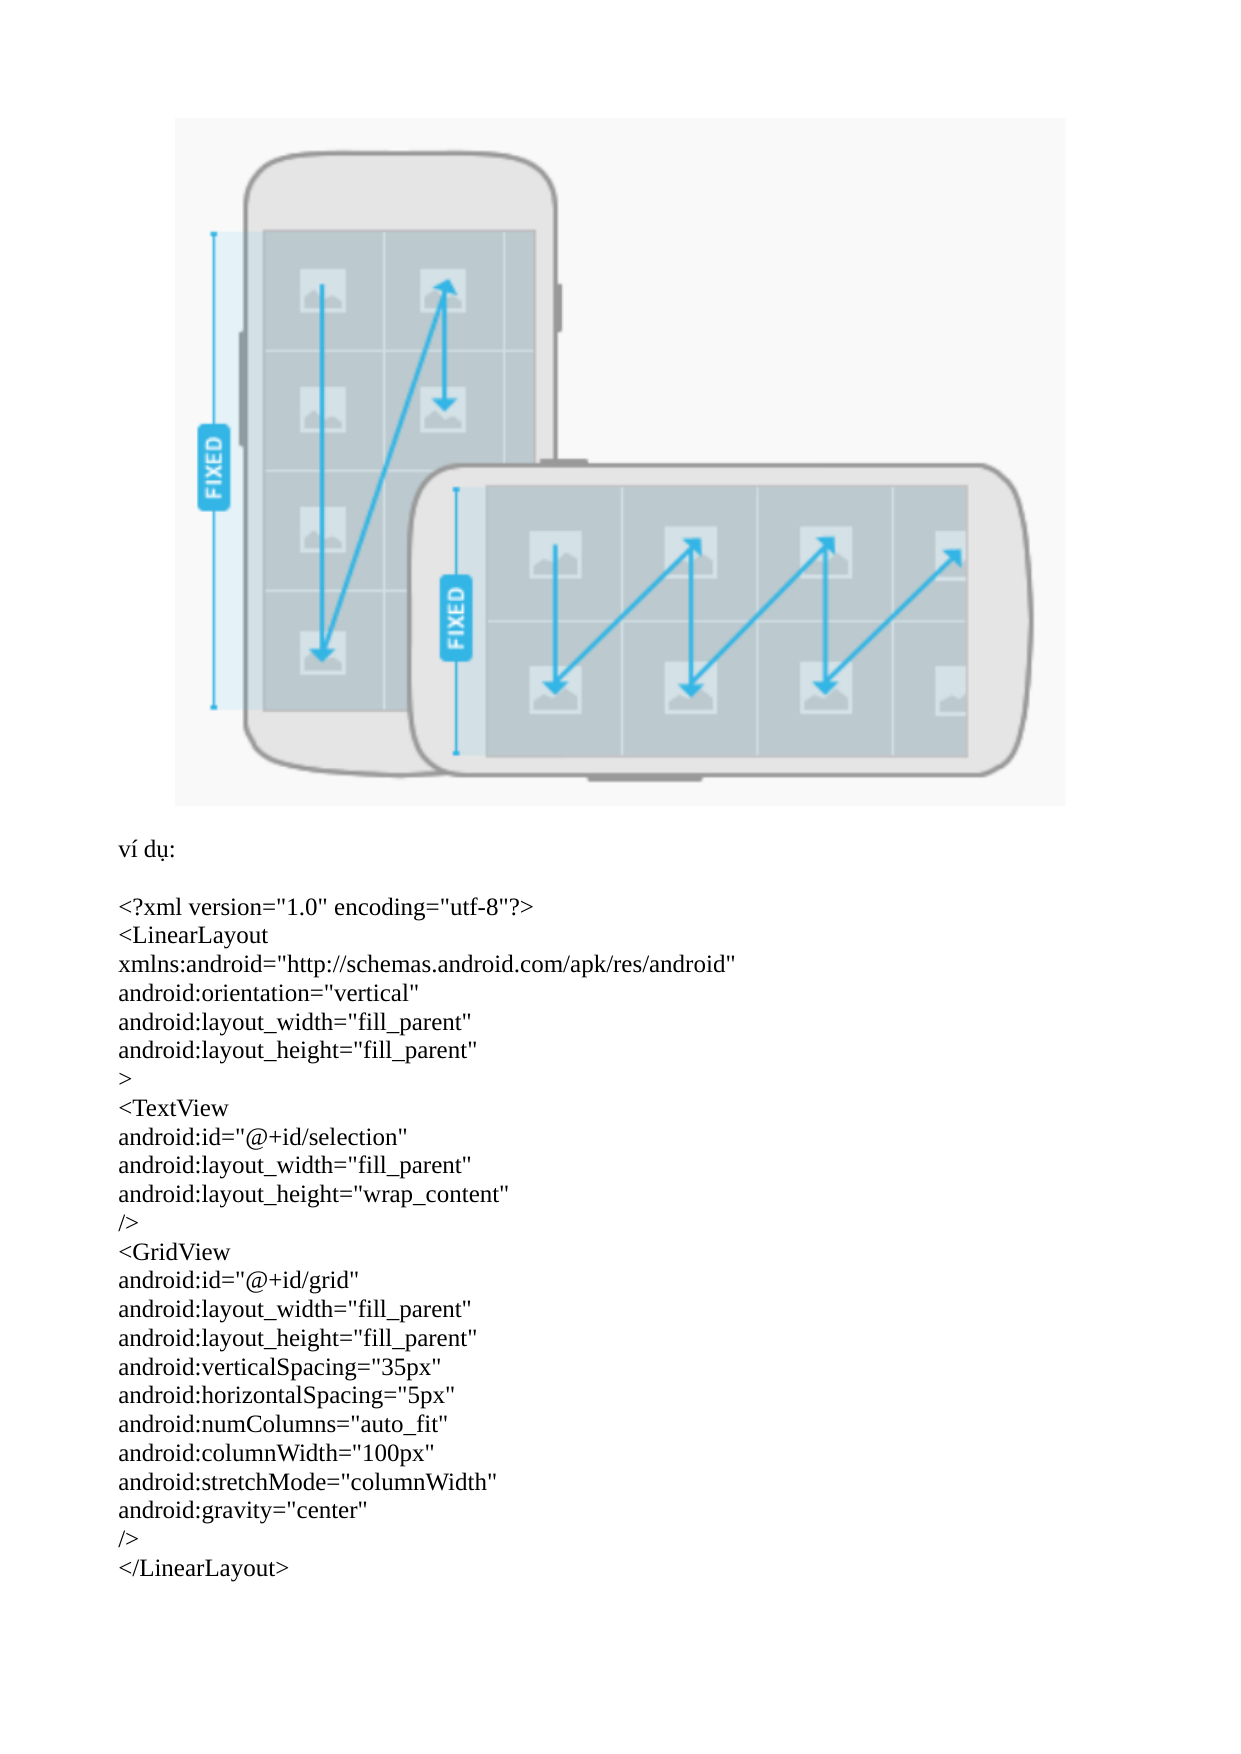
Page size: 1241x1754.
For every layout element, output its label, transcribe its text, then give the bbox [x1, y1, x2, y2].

picture [174, 118, 1066, 806]
text android:layout_height="fill_parent" [118, 1036, 1122, 1064]
text android:layout_width="fill_parent" [118, 1294, 1122, 1323]
text > [118, 1064, 1122, 1093]
text android:layout_width="fill_parent" [118, 1151, 1122, 1179]
text <LinearLayout [118, 921, 1122, 949]
text android:stretchMode="columnWidth" [118, 1467, 1122, 1496]
text /> [118, 1208, 1122, 1237]
text android:verticalSpacing="35px" [118, 1352, 1122, 1381]
text android:numColumns="auto_fit" [118, 1409, 1122, 1438]
text xmlns:android="http://schemas.android.com/apk/res/android" [118, 949, 1122, 978]
text <TextView [118, 1093, 1122, 1122]
text </LinearLayout> [118, 1553, 1122, 1582]
text android:layout_height="fill_parent" [118, 1323, 1122, 1352]
text android:columnWidth="100px" [118, 1438, 1122, 1467]
text android:gravity="center" [118, 1496, 1122, 1524]
text <?xml version="1.0" encoding="utf-8"?> [118, 892, 1122, 921]
text ví dụ: [118, 834, 1122, 863]
text android:id="@+id/selection" [118, 1122, 1122, 1151]
text android:layout_width="fill_parent" [118, 1007, 1122, 1036]
text /> [118, 1524, 1122, 1553]
text <GridView [118, 1237, 1122, 1266]
text android:orientation="vertical" [118, 978, 1122, 1007]
text android:horizontalSpacing="5px" [118, 1381, 1122, 1409]
text android:layout_height="wrap_content" [118, 1179, 1122, 1208]
text android:id="@+id/grid" [118, 1266, 1122, 1294]
